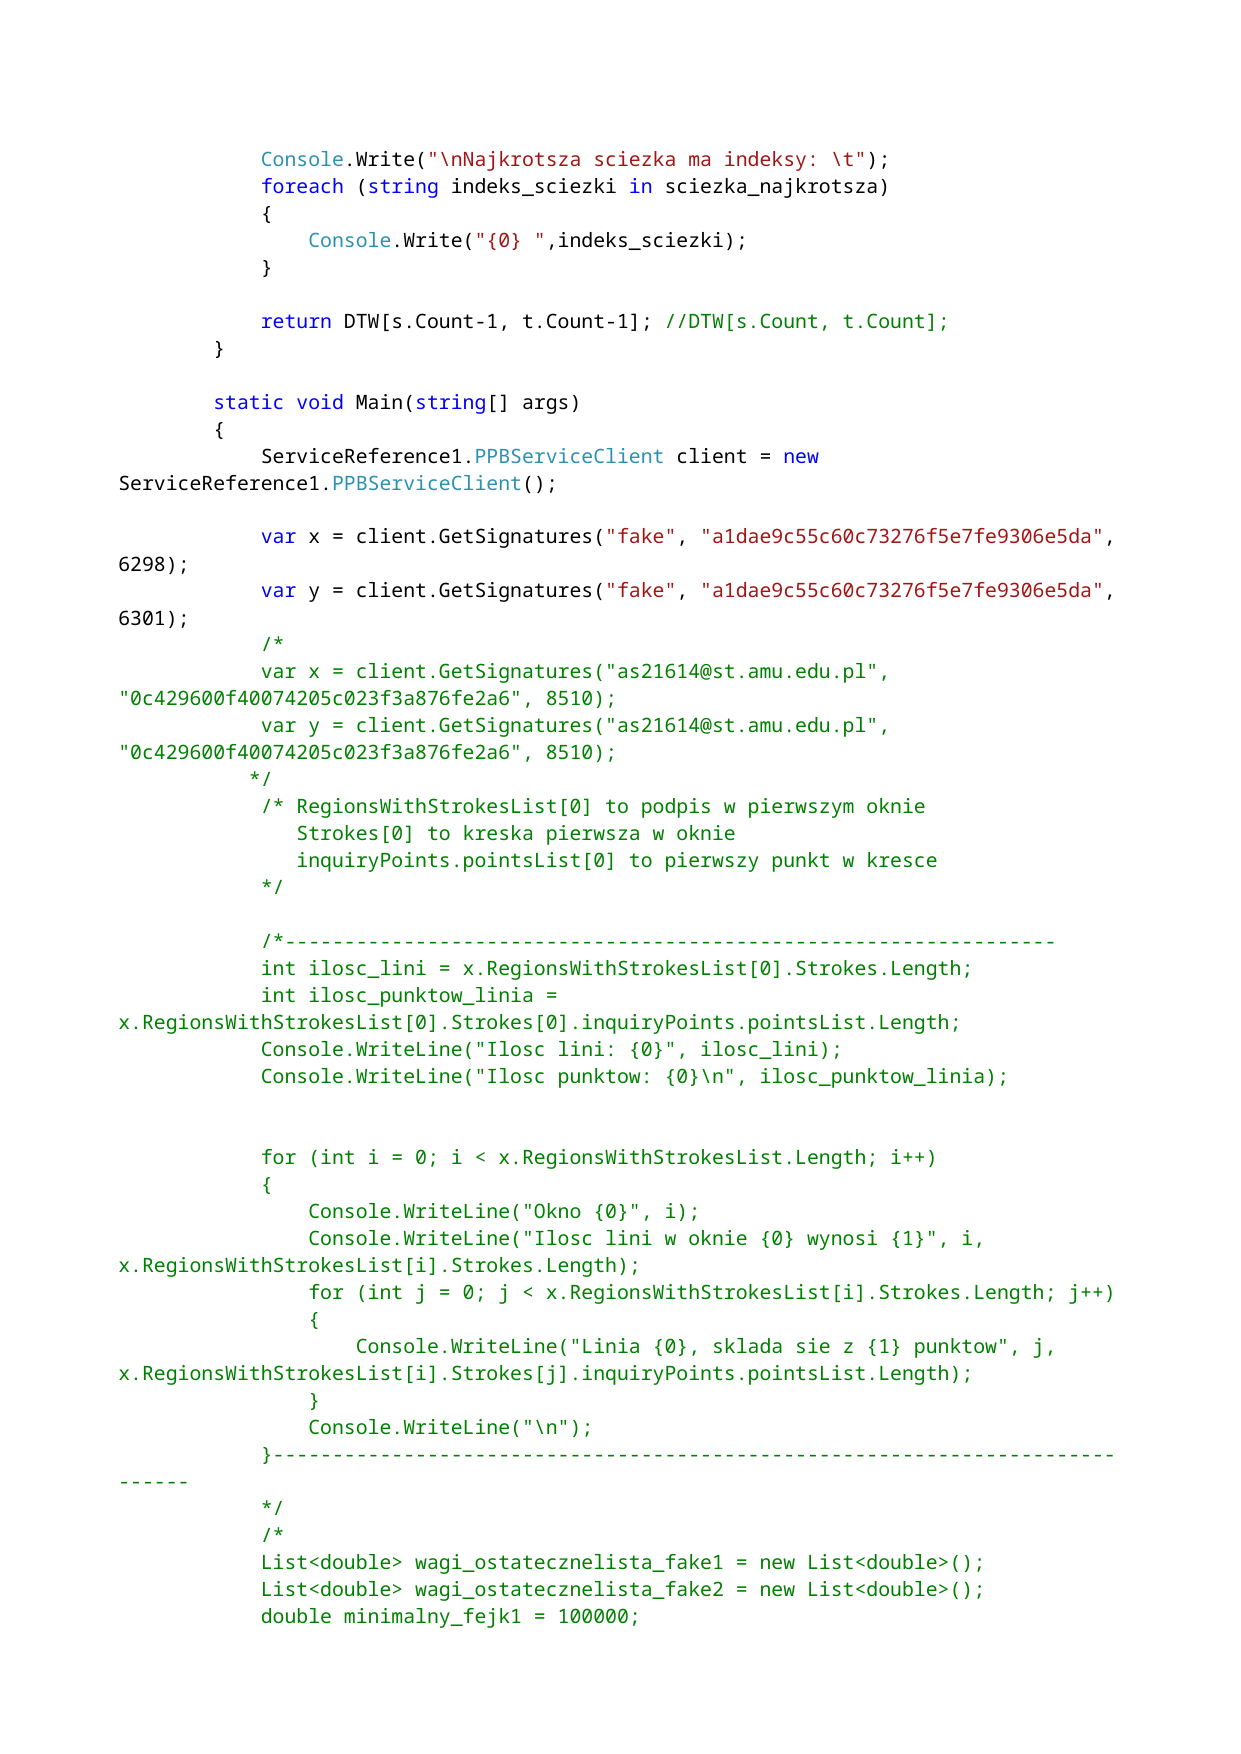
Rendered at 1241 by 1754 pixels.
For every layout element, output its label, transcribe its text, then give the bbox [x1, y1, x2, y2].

text double minimalny_fejk1 = 100000; [118, 1602, 1122, 1629]
text int ilosc_punktow_linia = x.RegionsWithStrokesList[0].Strokes[0].inquiryPoints.pointsList.Length; [118, 981, 1122, 1035]
text inquiryPoints.pointsList[0] to pierwszy punkt w kresce [118, 847, 1122, 873]
text { [118, 1170, 1122, 1197]
text for (int i = 0; i < x.RegionsWithStrokesList.Length; i++) [118, 1143, 1122, 1170]
text /* RegionsWithStrokesList[0] to podpis w pierwszym oknie [118, 793, 1122, 819]
text }----------------------------------------------------------------------------- [118, 1440, 1122, 1494]
text List<double> wagi_ostatecznelista_fake2 = new List<double>(); [118, 1575, 1122, 1602]
text for (int j = 0; j < x.RegionsWithStrokesList[i].Strokes.Length; j++) [118, 1278, 1122, 1305]
text ServiceReference1.PPBServiceClient client = new ServiceReference1.PPBServiceClient(); [118, 442, 1122, 496]
text Console.WriteLine("Ilosc lini w oknie {0} wynosi {1}", i, x.RegionsWithStrokesList[i].Strokes.Length); [118, 1224, 1122, 1278]
text { [118, 199, 1122, 226]
text /* [118, 1521, 1122, 1548]
text Strokes[0] to kreska pierwsza w oknie [118, 819, 1122, 847]
text var x = client.GetSignatures("as21614@st.amu.edu.pl", "0c429600f40074205c023f3a876fe2a6", 8510); [118, 658, 1122, 712]
text foreach (string indeks_sciezki in sciezka_najkrotsza) [118, 172, 1122, 199]
text } [118, 334, 1122, 361]
text var y = client.GetSignatures("fake", "a1dae9c55c60c73276f5e7fe9306e5da", 6301); [118, 577, 1122, 631]
text */ [118, 873, 1122, 901]
text Console.WriteLine("\n"); [118, 1413, 1122, 1440]
text var y = client.GetSignatures("as21614@st.amu.edu.pl", "0c429600f40074205c023f3a876fe2a6", 8510); [118, 712, 1122, 766]
text Console.WriteLine("Linia {0}, sklada sie z {1} punktow", j, x.RegionsWithStrokesList[i].Strokes[j].inquiryPoints.pointsList.Length); [118, 1332, 1122, 1386]
text { [118, 415, 1122, 442]
text Console.Write("\nNajkrotsza sciezka ma indeksy: \t"); [118, 145, 1122, 172]
text var x = client.GetSignatures("fake", "a1dae9c55c60c73276f5e7fe9306e5da", 6298); [118, 523, 1122, 577]
text Console.WriteLine("Ilosc lini: {0}", ilosc_lini); [118, 1035, 1122, 1062]
text static void Main(string[] args) [118, 388, 1122, 415]
text Console.WriteLine("Okno {0}", i); [118, 1197, 1122, 1224]
text Console.WriteLine("Ilosc punktow: {0}\n", ilosc_punktow_linia); [118, 1062, 1122, 1089]
text /* [118, 631, 1122, 658]
text /*----------------------------------------------------------------- [118, 927, 1122, 954]
text */ [118, 766, 1122, 793]
text List<double> wagi_ostatecznelista_fake1 = new List<double>(); [118, 1548, 1122, 1575]
text int ilosc_lini = x.RegionsWithStrokesList[0].Strokes.Length; [118, 954, 1122, 981]
text } [118, 253, 1122, 280]
text { [118, 1305, 1122, 1332]
text Console.Write("{0} ",indeks_sciezki); [118, 226, 1122, 253]
text return DTW[s.Count-1, t.Count-1]; //DTW[s.Count, t.Count]; [118, 307, 1122, 334]
text } [118, 1386, 1122, 1413]
text */ [118, 1494, 1122, 1521]
